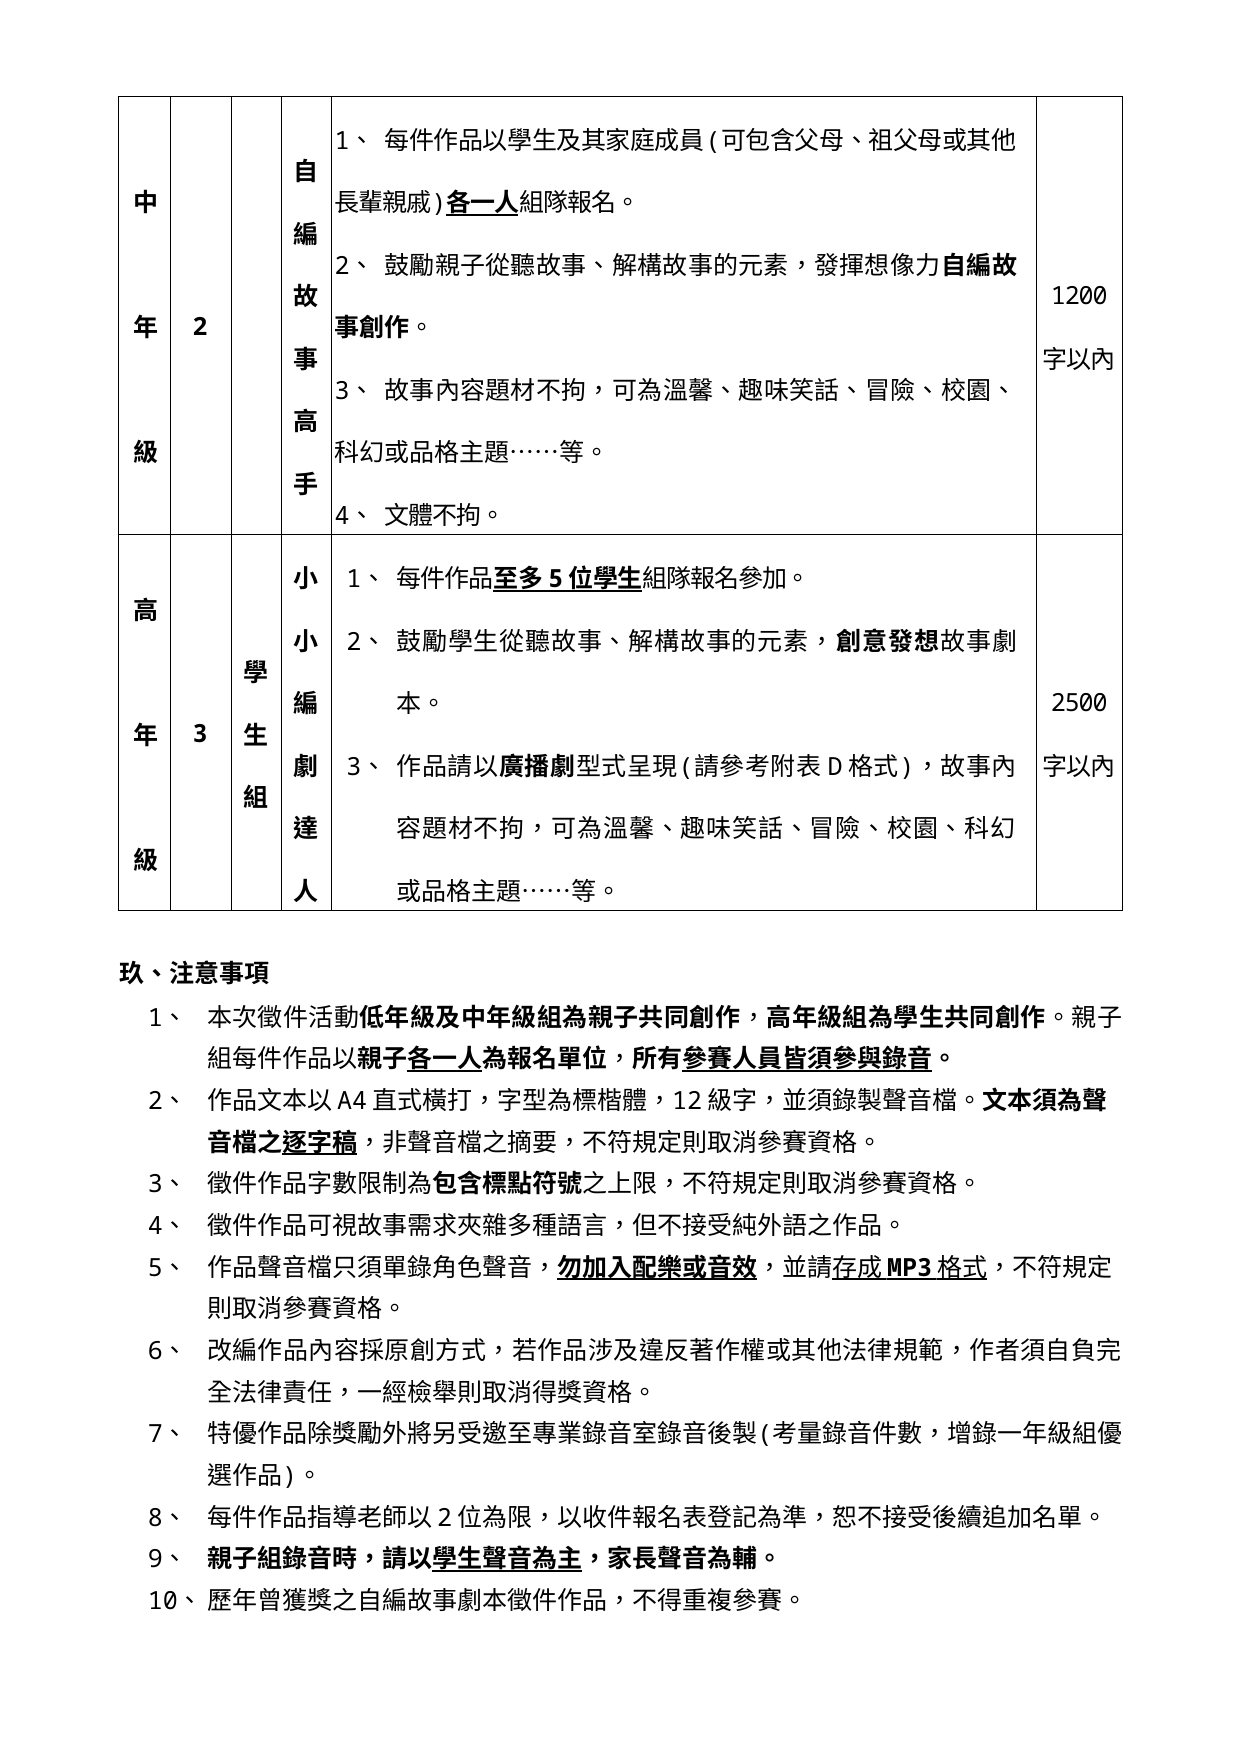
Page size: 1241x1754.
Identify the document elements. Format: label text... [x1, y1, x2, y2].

table_cell 每件作品以學生及其家庭成員(可包含父母、祖父母或其他長輩親戚)各一人組隊報名。 鼓勵親子從聽故事、解構故事的元素，發揮想像力自編故事創作。 故事內容題材不拘，可為溫馨、趣味笑話、冒險、校園、科幻或品格主題……等。 文體不拘。 [332, 97, 1036, 534]
table_cell 中 年 級 [119, 97, 170, 534]
table_cell 高 年 級 [119, 535, 170, 910]
list 作品文本以A4直式橫打，字型為標楷體，12級字，並須錄製聲音檔。文本須為聲音檔之逐字稿，非聲音檔之摘要，不符規定則取消參賽資格。 [148, 1076, 1122, 1159]
table_cell 1200字以內 [1037, 97, 1122, 534]
list 改編作品內容採原創方式，若作品涉及違反著作權或其他法律規範，作者須自負完全法律責任，一經檢舉則取消得獎資格。 [148, 1326, 1122, 1409]
list 徵件作品可視故事需求夾雜多種語言，但不接受純外語之作品。 [148, 1201, 1122, 1243]
table_cell 3 [171, 535, 231, 910]
table_cell 自編故事高手 [282, 97, 331, 534]
table_cell 每件作品至多5位學生組隊報名參加。 鼓勵學生從聽故事、解構故事的元素，創意發想故事劇本。 作品請以廣播劇型式呈現(請參考附表D格式)，故事內容題材不拘，可為溫馨、趣味笑話、冒險、校園、科幻或品格主題……等。 [332, 535, 1036, 910]
text 玖、注意事項 [119, 930, 1122, 993]
list 特優作品除獎勵外將另受邀至專業錄音室錄音後製(考量錄音件數，增錄一年級組優選作品)。 [148, 1409, 1122, 1493]
list 每件作品指導老師以2位為限，以收件報名表登記為準，恕不接受後續追加名單。 [148, 1493, 1122, 1534]
table_cell 2 [171, 97, 231, 534]
table_cell [232, 97, 281, 534]
list 本次徵件活動低年級及中年級組為親子共同創作，高年級組為學生共同創作。親子組每件作品以親子各一人為報名單位，所有參賽人員皆須參與錄音。 [148, 993, 1122, 1076]
list 歷年曾獲獎之自編故事劇本徵件作品，不得重複參賽。 [148, 1576, 1122, 1618]
table_cell 小小編劇達人 [282, 535, 331, 910]
table_cell 學生組 [232, 535, 281, 910]
table_cell 2500字以內 [1037, 535, 1122, 910]
list 親子組錄音時，請以學生聲音為主，家長聲音為輔。 [148, 1534, 1122, 1576]
list 作品聲音檔只須單錄角色聲音，勿加入配樂或音效，並請存成MP3格式，不符規定則取消參賽資格。 [148, 1243, 1122, 1326]
list 徵件作品字數限制為包含標點符號之上限，不符規定則取消參賽資格。 [148, 1159, 1122, 1201]
